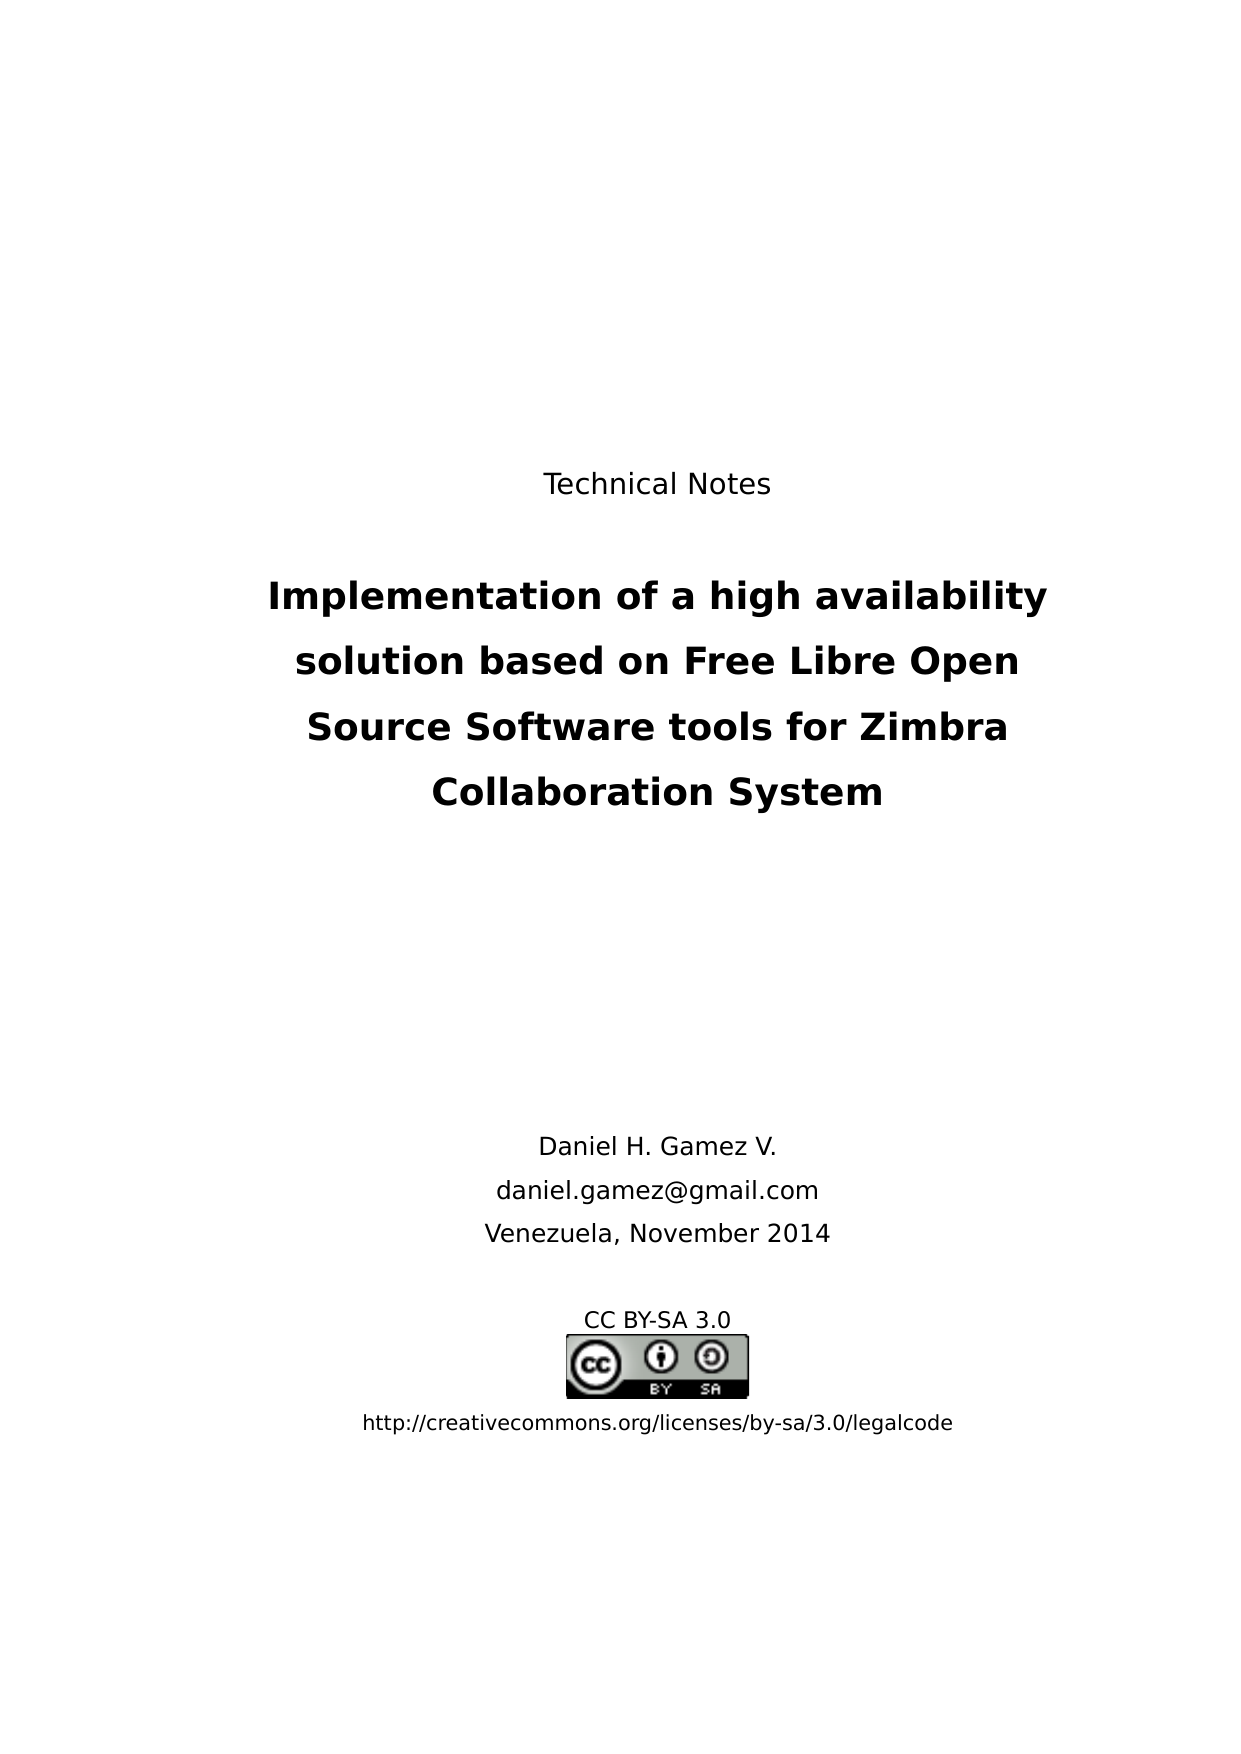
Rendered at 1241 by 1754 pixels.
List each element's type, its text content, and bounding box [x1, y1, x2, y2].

text CC BY-SA 3.0 [225, 1307, 1090, 1334]
text daniel.gamez@gmail.com [225, 1176, 1090, 1205]
text http://creativecommons.org/licenses/by-sa/3.0/legalcode [225, 1347, 1090, 1435]
picture [566, 1334, 750, 1399]
text Technical Notes [225, 467, 1090, 501]
text Implementation of a high availability solution based on Free Libre Open Source Software tools for Zimbra Collaboration System [225, 574, 1090, 814]
text Daniel H. Gamez V. [225, 1132, 1090, 1161]
text Venezuela, November 2014 [225, 1220, 1090, 1249]
